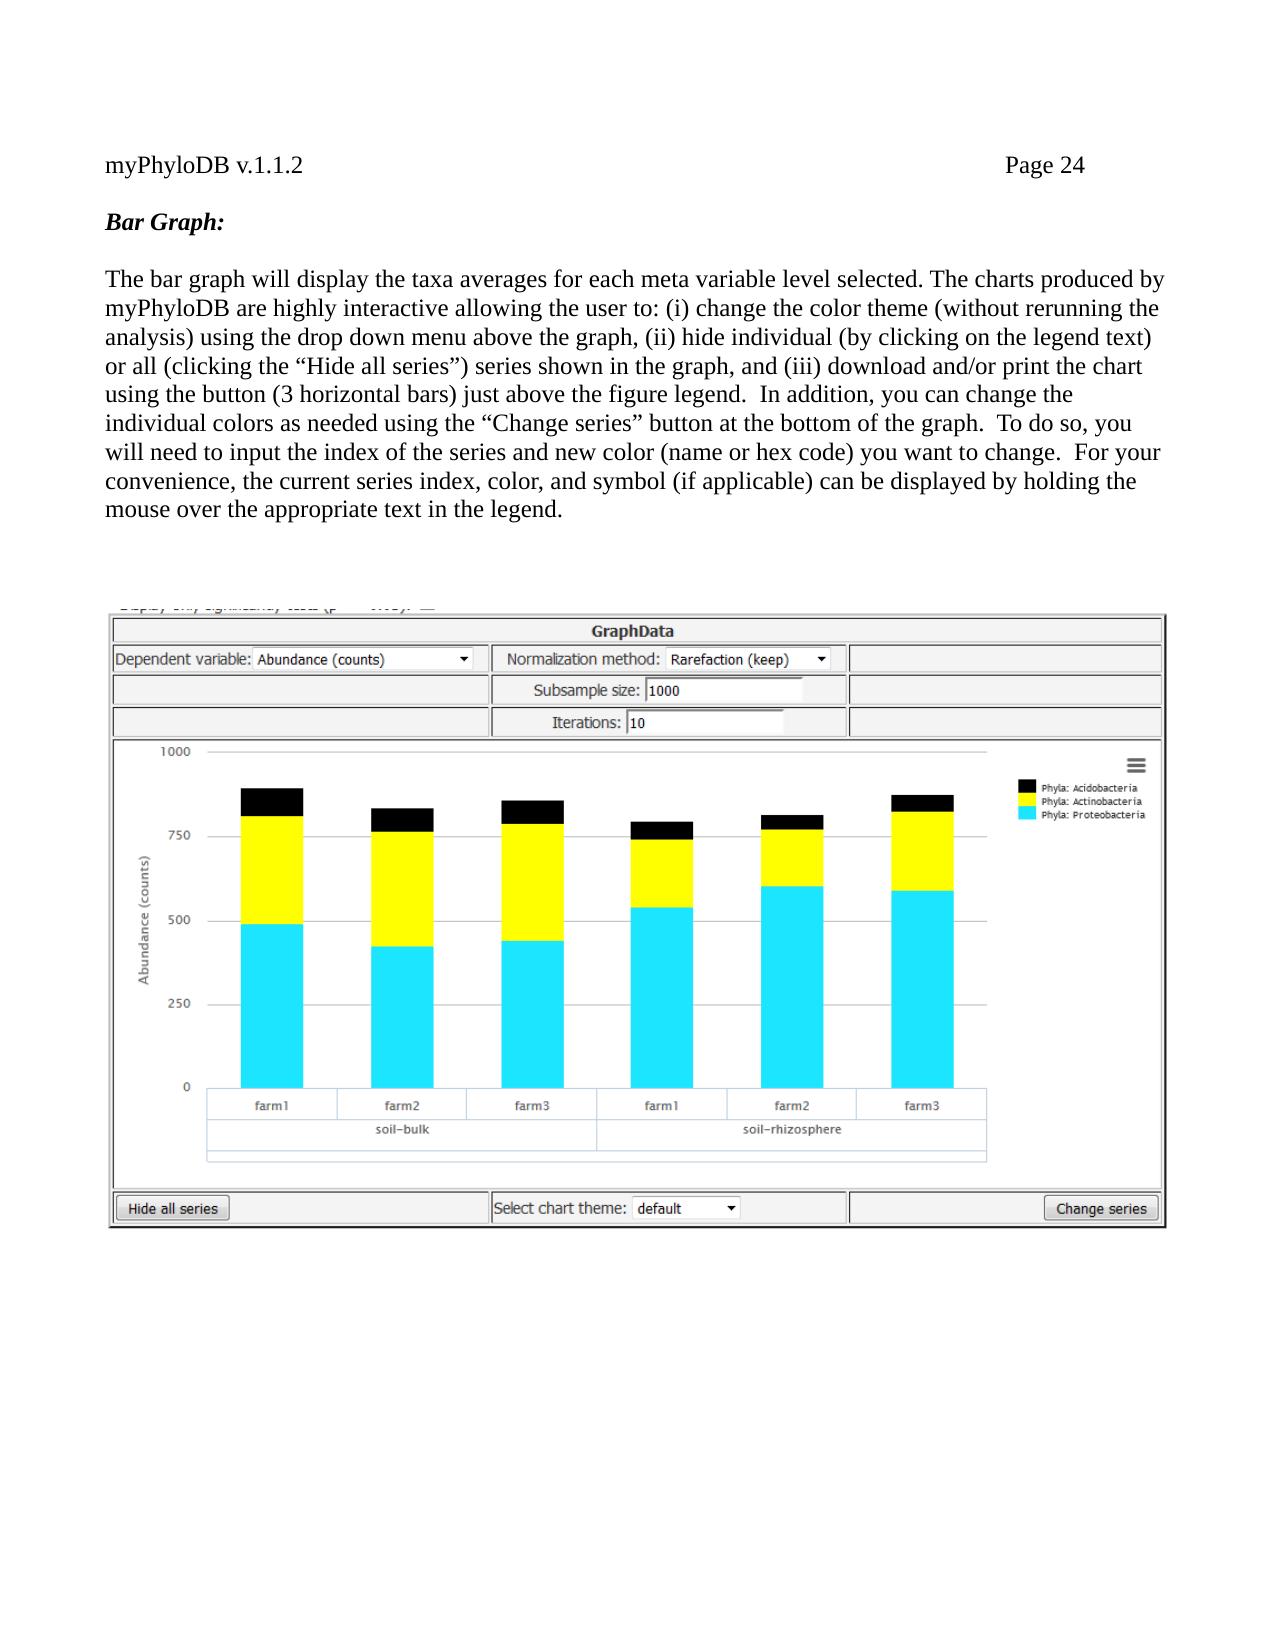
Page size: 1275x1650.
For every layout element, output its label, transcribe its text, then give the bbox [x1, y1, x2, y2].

text The bar graph will display the taxa averages for each meta variable level selected. The charts produced by myPhyloDB are highly interactive allowing the user to: (i) change the color theme (without rerunning the analysis) using the drop down menu above the graph, (ii) hide individual (by clicking on the legend text) or all (clicking the “Hide all series”) series shown in the graph, and (iii) download and/or print the chart using the button (3 horizontal bars) just above the figure legend. In addition, you can change the individual colors as needed using the “Change series” button at the bottom of the graph. To do so, you will need to input the index of the series and new color (name or hex code) you want to change. For your convenience, the current series index, color, and symbol (if applicable) can be displayed by holding the mouse over the appropriate text in the legend. [105, 264, 1170, 523]
picture [105, 609, 1170, 1235]
text Bar Graph: [105, 207, 1170, 236]
